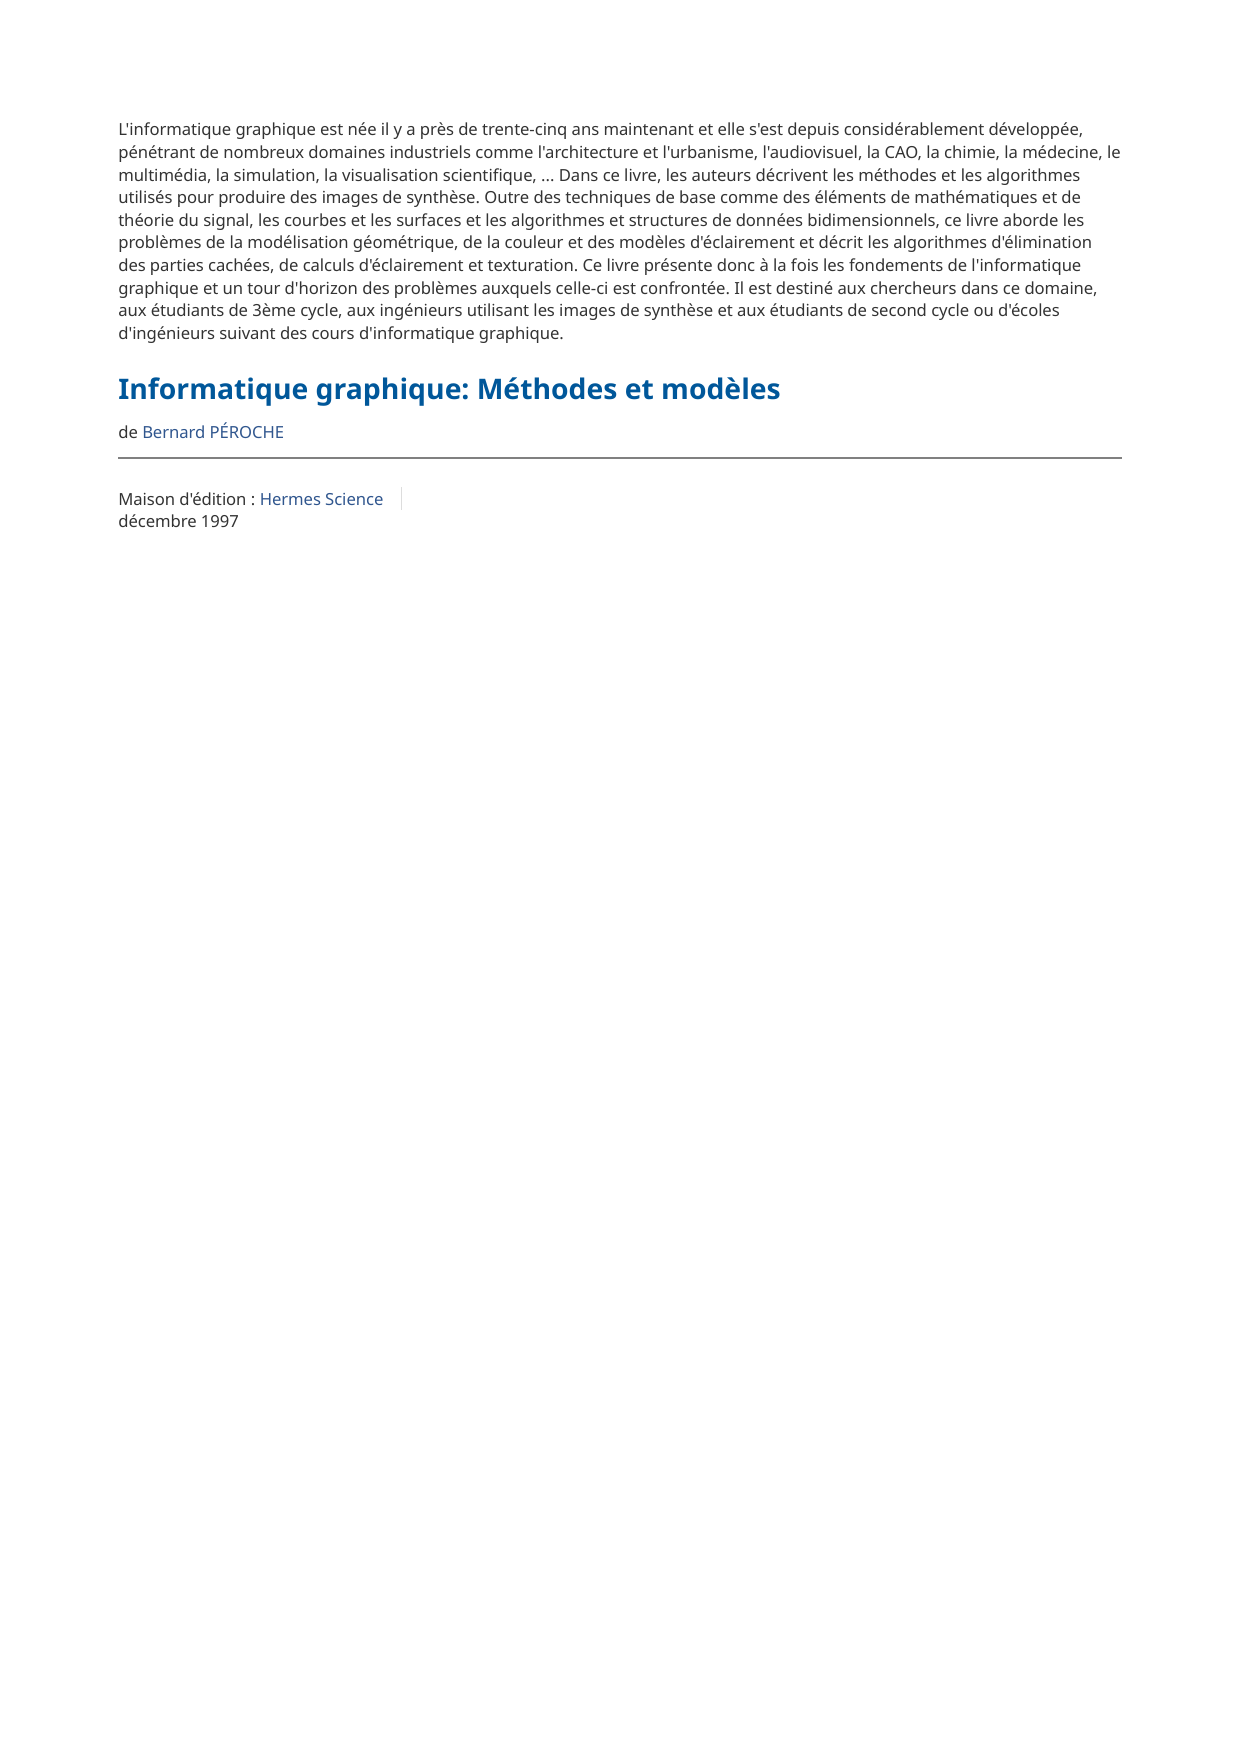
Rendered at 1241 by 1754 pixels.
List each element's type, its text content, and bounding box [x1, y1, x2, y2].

text de Bernard PÉROCHE [118, 420, 1122, 443]
text Maison d'édition : Hermes Science [118, 487, 401, 510]
text décembre 1997 [118, 510, 1122, 532]
text [402, 487, 1104, 510]
subtitle Informatique graphique: Méthodes et modèles [118, 369, 1122, 408]
text L'informatique graphique est née il y a près de trente-cinq ans maintenant et elle s'est depuis considérablement développée, pénétrant de nombreux domaines industriels comme l'architecture et l'urbanisme, l'audiovisuel, la CAO, la chimie, la médecine, le multimédia, la simulation, la visualisation scientifique, ... Dans ce livre, les auteurs décrivent les méthodes et les algorithmes utilisés pour produire des images de synthèse. Outre des techniques de base comme des éléments de mathématiques et de théorie du signal, les courbes et les surfaces et les algorithmes et structures de données bidimensionnels, ce livre aborde les problèmes de la modélisation géométrique, de la couleur et des modèles d'éclairement et décrit les algorithmes d'élimination des parties cachées, de calculs d'éclairement et texturation. Ce livre présente donc à la fois les fondements de l'informatique graphique et un tour d'horizon des problèmes auxquels celle-ci est confrontée. Il est destiné aux chercheurs dans ce domaine, aux étudiants de 3ème cycle, aux ingénieurs utilisant les images de synthèse et aux étudiants de second cycle ou d'écoles d'ingénieurs suivant des cours d'informatique graphique. [118, 118, 1122, 344]
